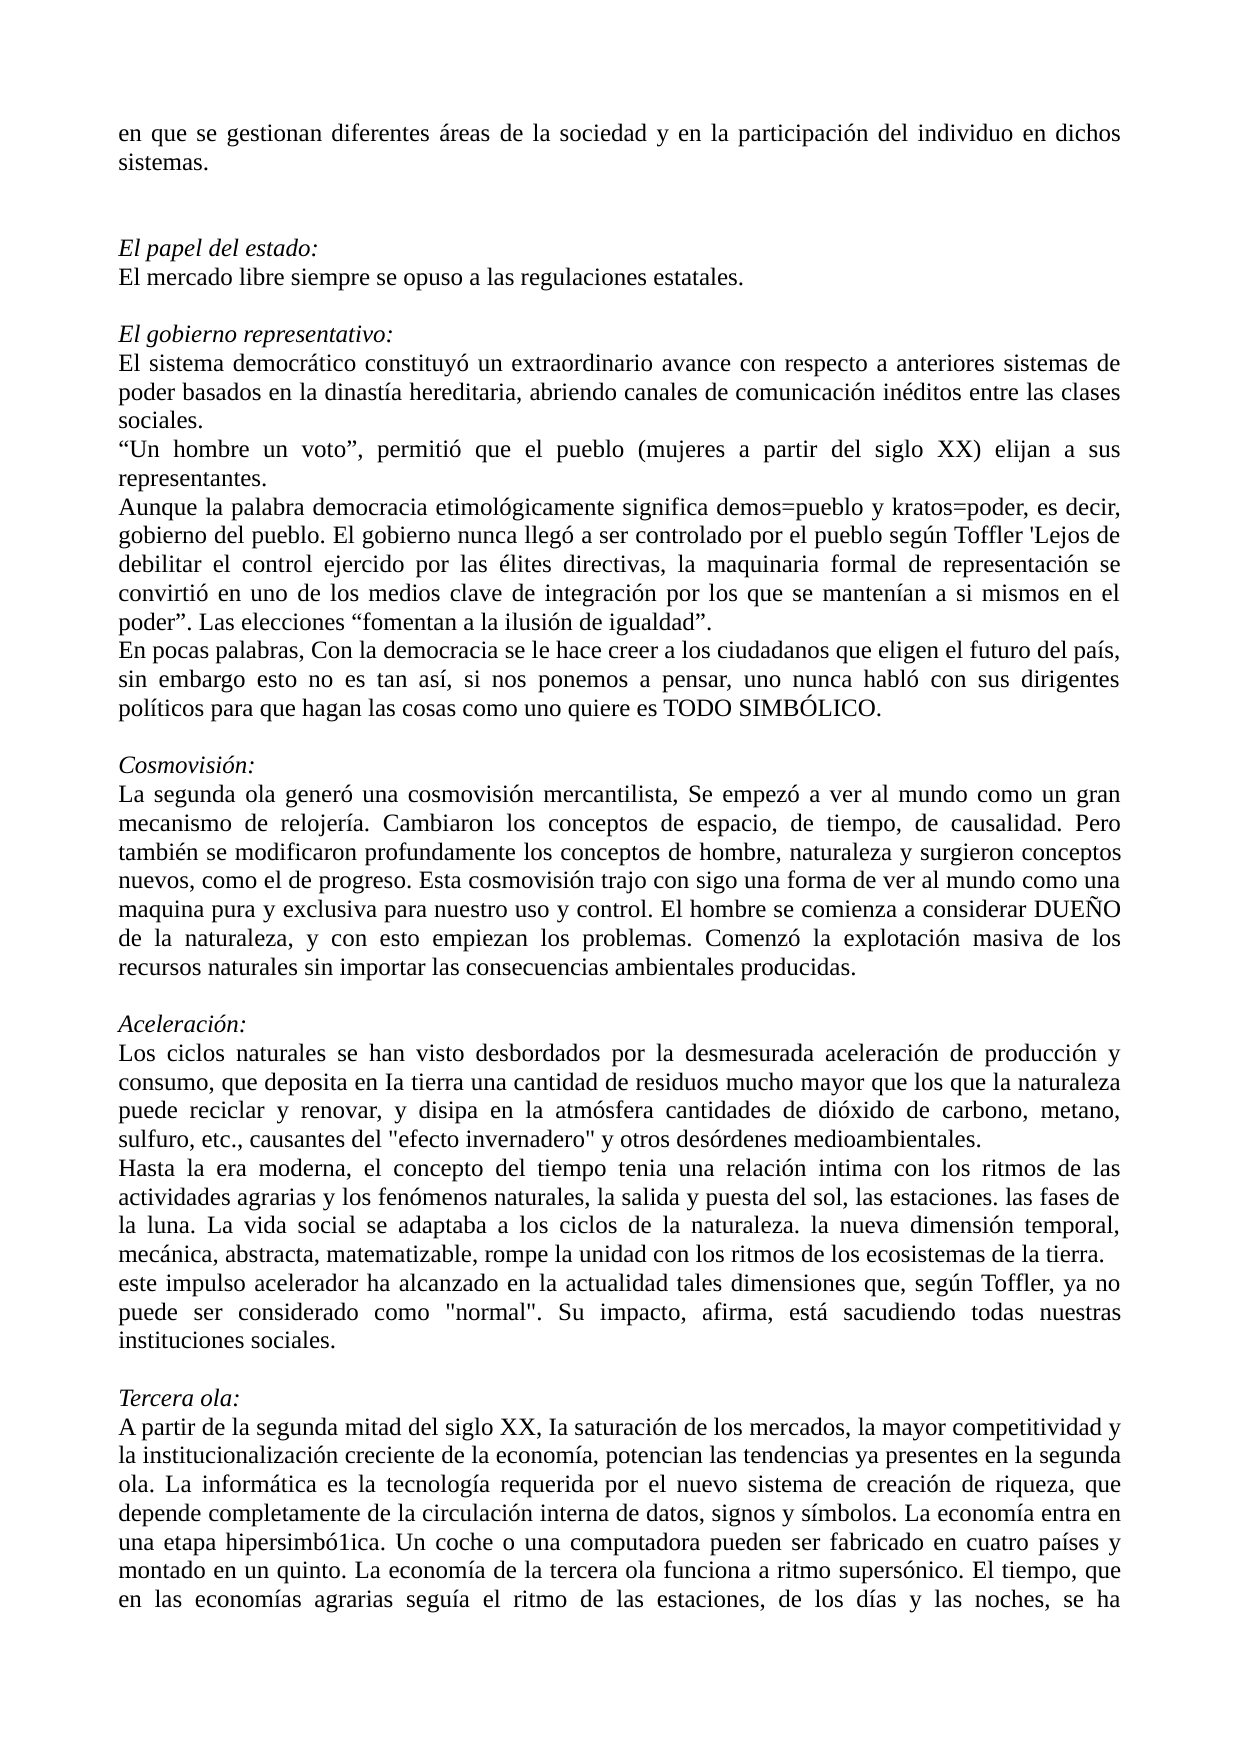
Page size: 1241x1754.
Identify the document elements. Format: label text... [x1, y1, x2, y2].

text Aunque la palabra democracia etimológicamente significa demos=pueblo y kratos=poder, es decir, gobierno del pueblo. El gobierno nunca llegó a ser controlado por el pueblo según Toffler 'Lejos de debilitar el control ejercido por las élites directivas, la maquinaria formal de representación se convirtió en uno de los medios clave de integración por los que se mantenían a si mismos en el poder”. Las elecciones “fomentan a la ilusión de igualdad”. [118, 492, 1122, 636]
text “Un hombre un voto”, permitió que el pueblo (mujeres a partir del siglo XX) elijan a sus representantes. [118, 434, 1122, 492]
text El gobierno representativo: [118, 319, 1122, 348]
text El sistema democrático constituyó un extraordinario avance con respecto a anteriores sistemas de poder basados en la dinastía hereditaria, abriendo canales de comunicación inéditos entre las clases sociales. [118, 348, 1122, 434]
text Hasta la era moderna, el concepto del tiempo tenia una relación intima con los ritmos de las actividades agrarias y los fenómenos naturales, la salida y puesta del sol, las estaciones. las fases de la luna. La vida social se adaptaba a los ciclos de la naturaleza. la nueva dimensión temporal, mecánica, abstracta, matematizable, rompe la unidad con los ritmos de los ecosistemas de la tierra. [118, 1153, 1122, 1268]
text Cosmovisión: [118, 751, 1122, 779]
text La segunda ola generó una cosmovisión mercantilista, Se empezó a ver al mundo como un gran mecanismo de relojería. Cambiaron los conceptos de espacio, de tiempo, de causalidad. Pero también se modificaron profundamente los conceptos de hombre, naturaleza y surgieron conceptos nuevos, como el de progreso. Esta cosmovisión trajo con sigo una forma de ver al mundo como una maquina pura y exclusiva para nuestro uso y control. El hombre se comienza a considerar DUEÑO de la naturaleza, y con esto empiezan los problemas. Comenzó la explotación masiva de los recursos naturales sin importar las consecuencias ambientales producidas. [118, 779, 1122, 981]
text en que se gestionan diferentes áreas de la sociedad y en la participación del individuo en dichos sistemas. [118, 118, 1122, 176]
text Aceleración: [118, 1009, 1122, 1038]
text En pocas palabras, Con la democracia se le hace creer a los ciudadanos que eligen el futuro del país, sin embargo esto no es tan así, si nos ponemos a pensar, uno nunca habló con sus dirigentes políticos para que hagan las cosas como uno quiere es TODO SIMBÓLICO. [118, 636, 1122, 722]
text Tercera ola: [118, 1383, 1122, 1412]
text El mercado libre siempre se opuso a las regulaciones estatales. [118, 262, 1122, 291]
text este impulso acelerador ha alcanzado en la actualidad tales dimensiones que, según Toffler, ya no puede ser considerado como "normal". Su impacto, afirma, está sacudiendo todas nuestras instituciones sociales. [118, 1268, 1122, 1354]
text A partir de la segunda mitad del siglo XX, Ia saturación de los mercados, la mayor competitividad y la institucionalización creciente de la economía, potencian las tendencias ya presentes en la segunda ola. La informática es la tecnología requerida por el nuevo sistema de creación de riqueza, que depende completamente de la circulación interna de datos, signos y símbolos. La economía entra en una etapa hipersimbó1ica. Un coche o una computadora pueden ser fabricado en cuatro países y montado en un quinto. La economía de la tercera ola funciona a ritmo supersónico. El tiempo, que en las economías agrarias seguía el ritmo de las estaciones, de los días y las noches, se ha [118, 1412, 1122, 1613]
text El papel del estado: [118, 233, 1122, 262]
text Los ciclos naturales se han visto desbordados por la desmesurada aceleración de producción y consumo, que deposita en Ia tierra una cantidad de residuos mucho mayor que los que la naturaleza puede reciclar y renovar, y disipa en la atmósfera cantidades de dióxido de carbono, metano, sulfuro, etc., causantes del "efecto invernadero" y otros desórdenes medioambientales. [118, 1038, 1122, 1153]
